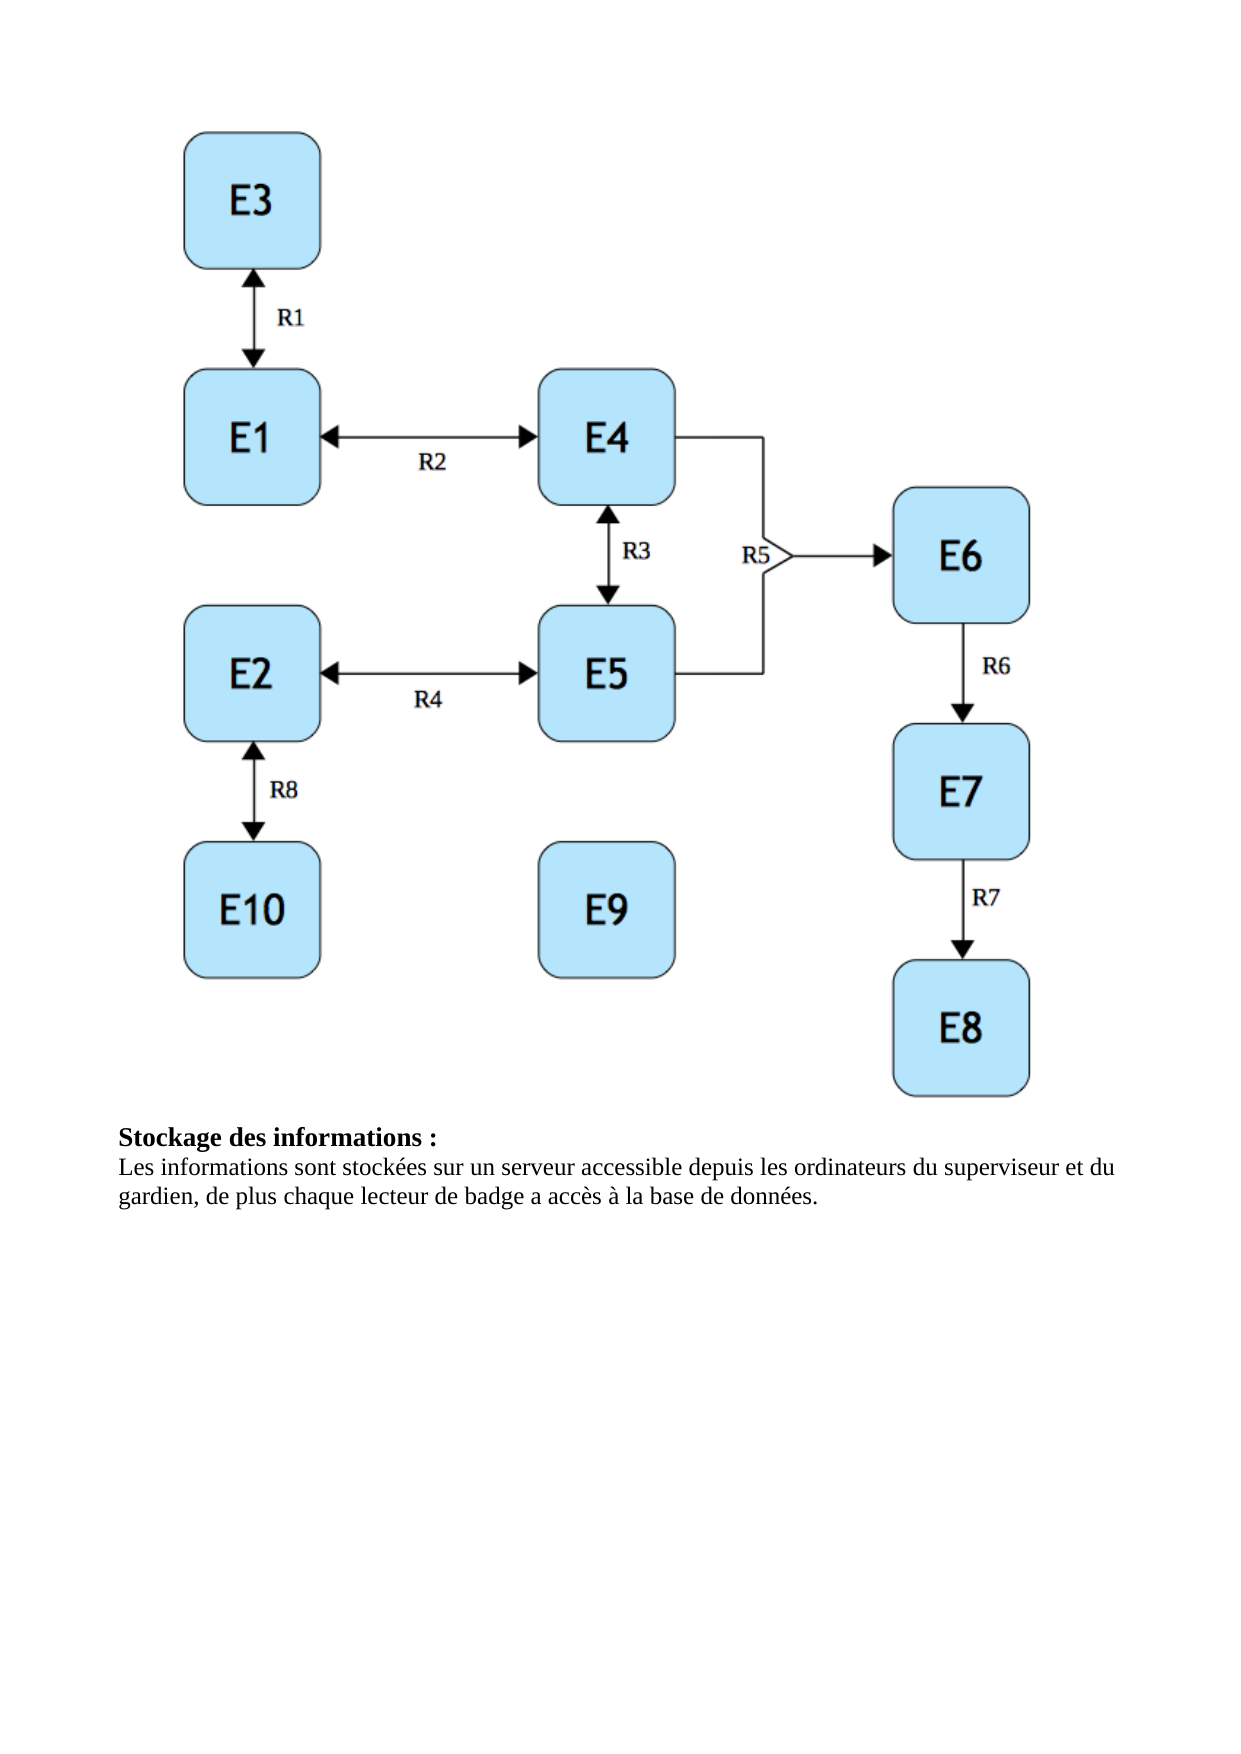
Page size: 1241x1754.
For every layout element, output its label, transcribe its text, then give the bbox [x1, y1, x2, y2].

picture [175, 117, 1039, 1121]
text Les informations sont stockées sur un serveur accessible depuis les ordinateurs du superviseur et du gardien, de plus chaque lecteur de badge a accès à la base de données. [118, 1152, 1122, 1209]
text Stockage des informations : [118, 118, 1122, 1152]
